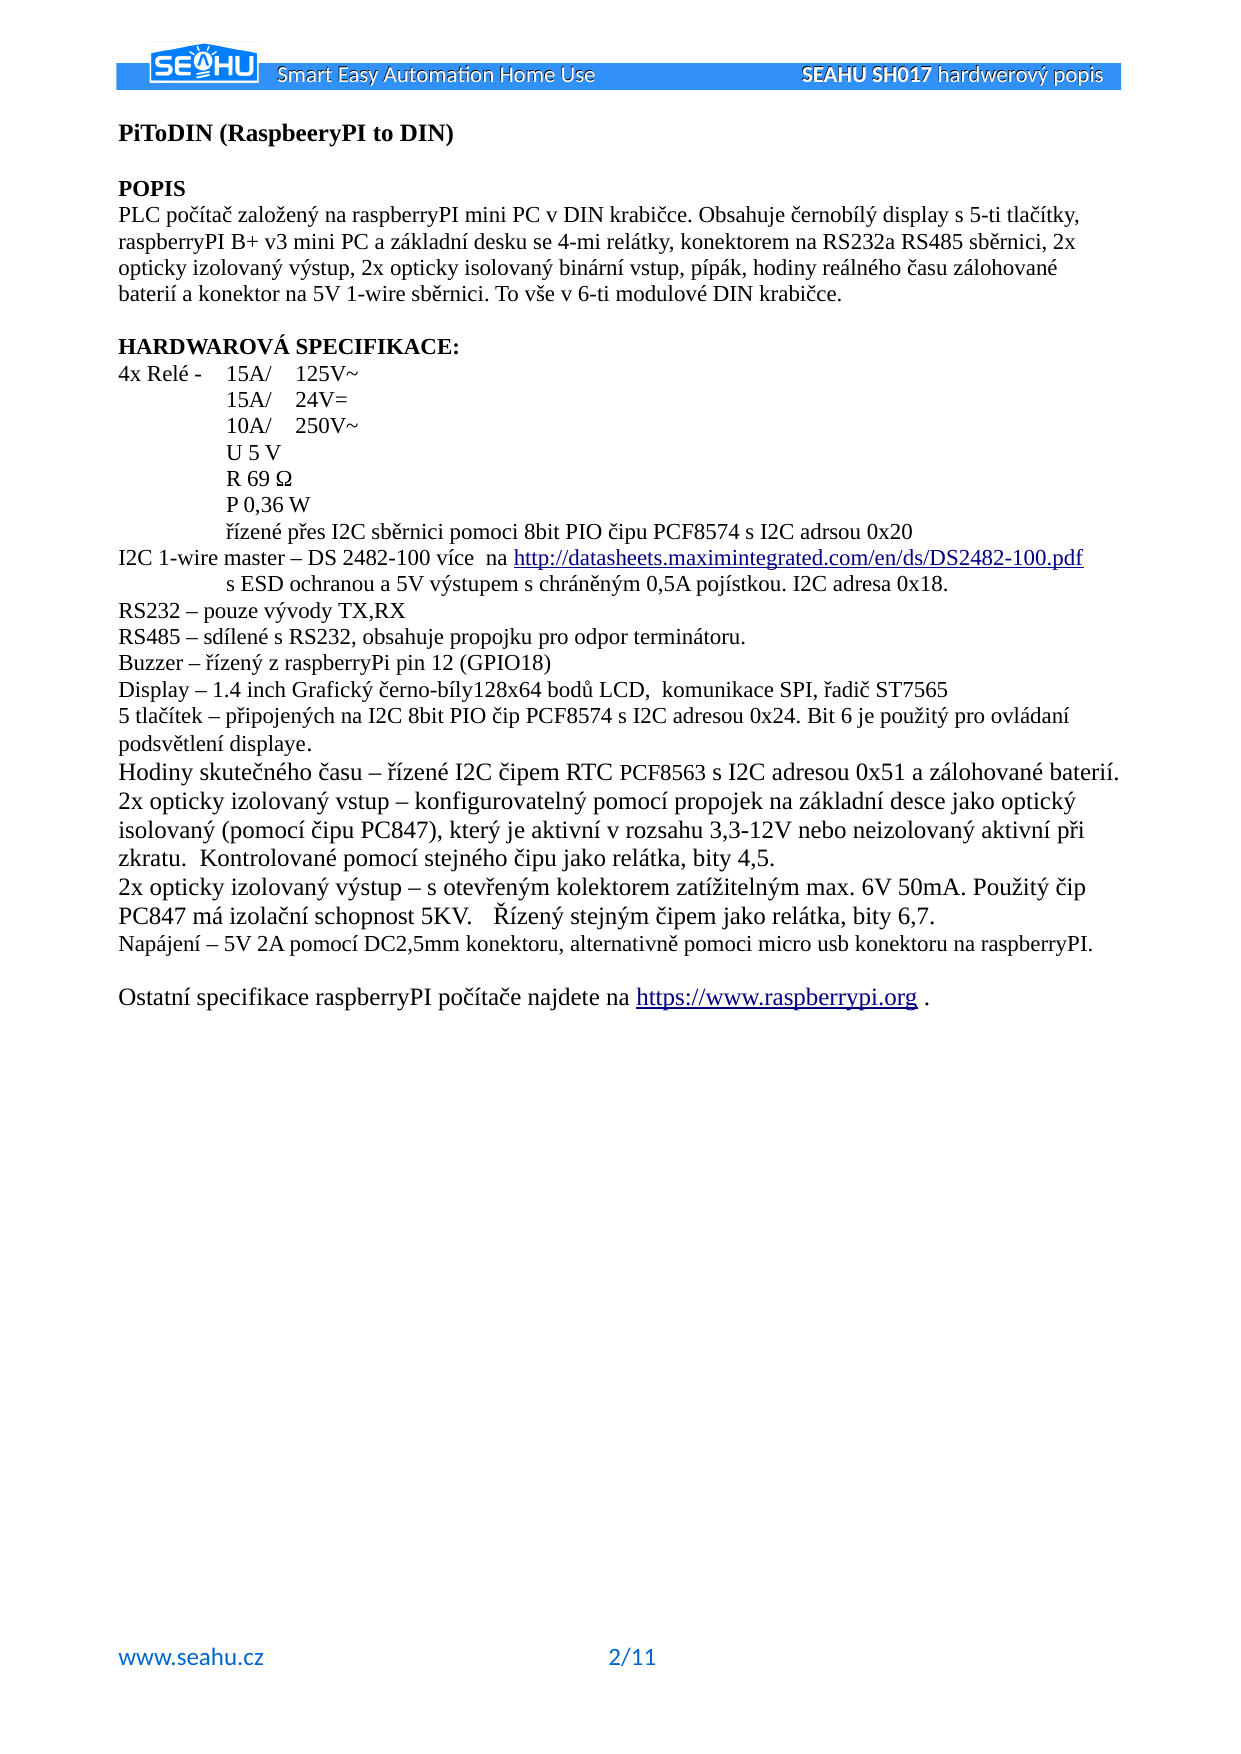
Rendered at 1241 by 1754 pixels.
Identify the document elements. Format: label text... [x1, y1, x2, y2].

text POPIS [118, 175, 1122, 201]
text RS232 – pouze vývody TX,RX [118, 597, 1122, 623]
text I2C 1-wire master – DS 2482-100 více na http://datasheets.maximintegrated.com/en/ds/DS2482-100.pdf [118, 544, 1122, 570]
text 15A/ 24V= [118, 386, 1122, 412]
text 5 tlačítek – připojených na I2C 8bit PIO čip PCF8574 s I2C adresou 0x24. Bit 6 je použitý pro ovládaní podsvětlení displaye. [118, 702, 1122, 757]
text HARDWAROVÁ SPECIFIKACE: [118, 333, 1122, 359]
text Hodiny skutečného času – řízené I2C čipem RTC PCF8563 s I2C adresou 0x51 a zálohované baterií. [118, 757, 1122, 786]
text 4x Relé - 15A/ 125V~ [118, 359, 1122, 386]
text Napájení – 5V 2A pomocí DC2,5mm konektoru, alternativně pomoci micro usb konektoru na raspberryPI. [118, 930, 1122, 956]
text PLC počítač založený na raspberryPI mini PC v DIN krabičce. Obsahuje černobílý display s 5-ti tlačítky, raspberryPI B+ v3 mini PC a základní desku se 4-mi relátky, konektorem na RS232a RS485 sběrnici, 2x opticky izolovaný výstup, 2x opticky isolovaný binární vstup, pípák, hodiny reálného času zálohované baterií a konektor na 5V 1-wire sběrnici. To vše v 6-ti modulové DIN krabičce. [118, 201, 1122, 307]
text P 0,36 W [118, 491, 1122, 518]
text Buzzer – řízený z raspberryPi pin 12 (GPIO18) [118, 649, 1122, 676]
text Display – 1.4 inch Grafický černo-bíly128x64 bodů LCD, komunikace SPI, řadič ST7565 [118, 676, 1122, 702]
text R 69 Ω [118, 465, 1122, 491]
text 2x opticky izolovaný výstup – s otevřeným kolektorem zatížitelným max. 6V 50mA. Použitý čip PC847 má izolační schopnost 5KV. Řízený stejným čipem jako relátka, bity 6,7. [118, 872, 1122, 930]
text řízené přes I2C sběrnici pomoci 8bit PIO čipu PCF8574 s I2C adrsou 0x20 [118, 518, 1122, 544]
text 10A/ 250V~ [118, 412, 1122, 439]
text U 5 V [118, 439, 1122, 465]
text s ESD ochranou a 5V výstupem s chráněným 0,5A pojístkou. I2C adresa 0x18. [118, 570, 1122, 597]
text RS485 – sdílené s RS232, obsahuje propojku pro odpor terminátoru. [118, 623, 1122, 649]
text Ostatní specifikace raspberryPI počítače najdete na https://www.raspberrypi.org . [118, 982, 1122, 1011]
text PiToDIN (RaspbeeryPI to DIN) [118, 118, 1122, 146]
picture [149, 41, 259, 83]
text 2x opticky izolovaný vstup – konfigurovatelný pomocí propojek na základní desce jako optický isolovaný (pomocí čipu PC847), který je aktivní v rozsahu 3,3-12V nebo neizolovaný aktivní při zkratu. Kontrolované pomocí stejného čipu jako relátka, bity 4,5. [118, 786, 1122, 872]
